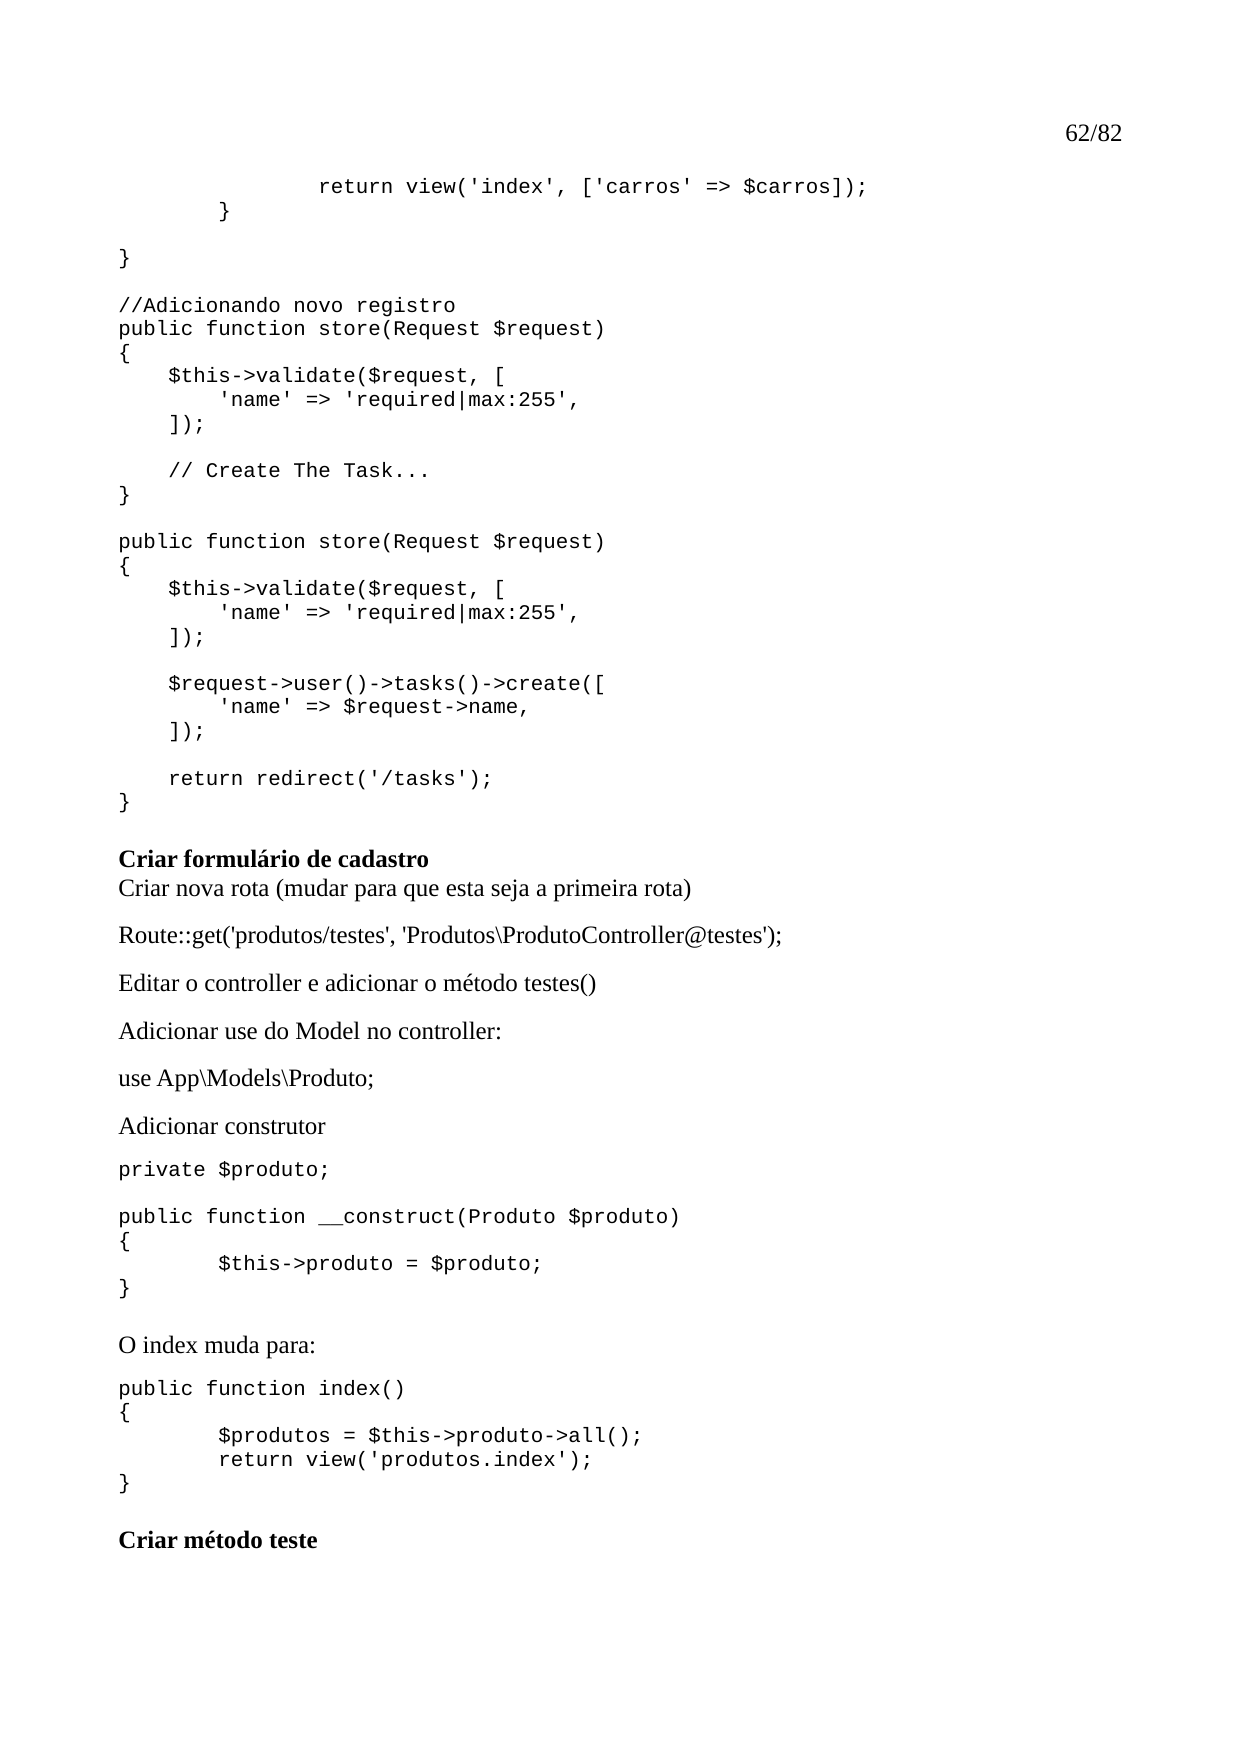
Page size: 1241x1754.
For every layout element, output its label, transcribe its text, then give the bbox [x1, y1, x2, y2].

text $produtos = $this->produto->all(); [118, 1425, 1122, 1448]
text Adicionar construtor [118, 1111, 1122, 1140]
text Route::get('produtos/testes', 'Produtos\ProdutoController@testes'); [118, 921, 1122, 949]
text Editar o controller e adicionar o método testes() [118, 968, 1122, 997]
text 'name' => 'required|max:255', [118, 389, 1122, 413]
text 'name' => 'required|max:255', [118, 602, 1122, 626]
text Adicionar use do Model no controller: [118, 1016, 1122, 1044]
text 'name' => $request->name, [118, 697, 1122, 720]
text { [118, 1229, 1122, 1253]
text } [118, 791, 1122, 815]
text public function index() [118, 1378, 1122, 1401]
text $this->validate($request, [ [118, 366, 1122, 389]
text $this->produto = $produto; [118, 1253, 1122, 1277]
text } [118, 1472, 1122, 1496]
text // Create The Task... [118, 460, 1122, 484]
text } [118, 484, 1122, 507]
text return redirect('/tasks'); [118, 767, 1122, 791]
text { [118, 342, 1122, 366]
text Criar método teste [118, 1525, 1122, 1554]
text return view('produtos.index'); [118, 1448, 1122, 1472]
text ]); [118, 413, 1122, 436]
text use App\Models\Produto; [118, 1063, 1122, 1092]
text ]); [118, 626, 1122, 649]
text $request->user()->tasks()->create([ [118, 673, 1122, 697]
text { [118, 1401, 1122, 1425]
text //Adicionando novo registro [118, 294, 1122, 318]
text } [118, 247, 1122, 271]
text Criar formulário de cadastro [118, 844, 1122, 873]
text } [118, 200, 1122, 224]
text private $produto; [118, 1159, 1122, 1182]
text public function store(Request $request) [118, 531, 1122, 555]
text O index muda para: [118, 1330, 1122, 1359]
text { [118, 555, 1122, 578]
text $this->validate($request, [ [118, 578, 1122, 602]
text return view('index', ['carros' => $carros]); [118, 176, 1122, 200]
text ]); [118, 720, 1122, 744]
text Criar nova rota (mudar para que esta seja a primeira rota) [118, 873, 1122, 902]
text public function store(Request $request) [118, 318, 1122, 342]
text } [118, 1277, 1122, 1301]
text public function __construct(Produto $produto) [118, 1206, 1122, 1229]
